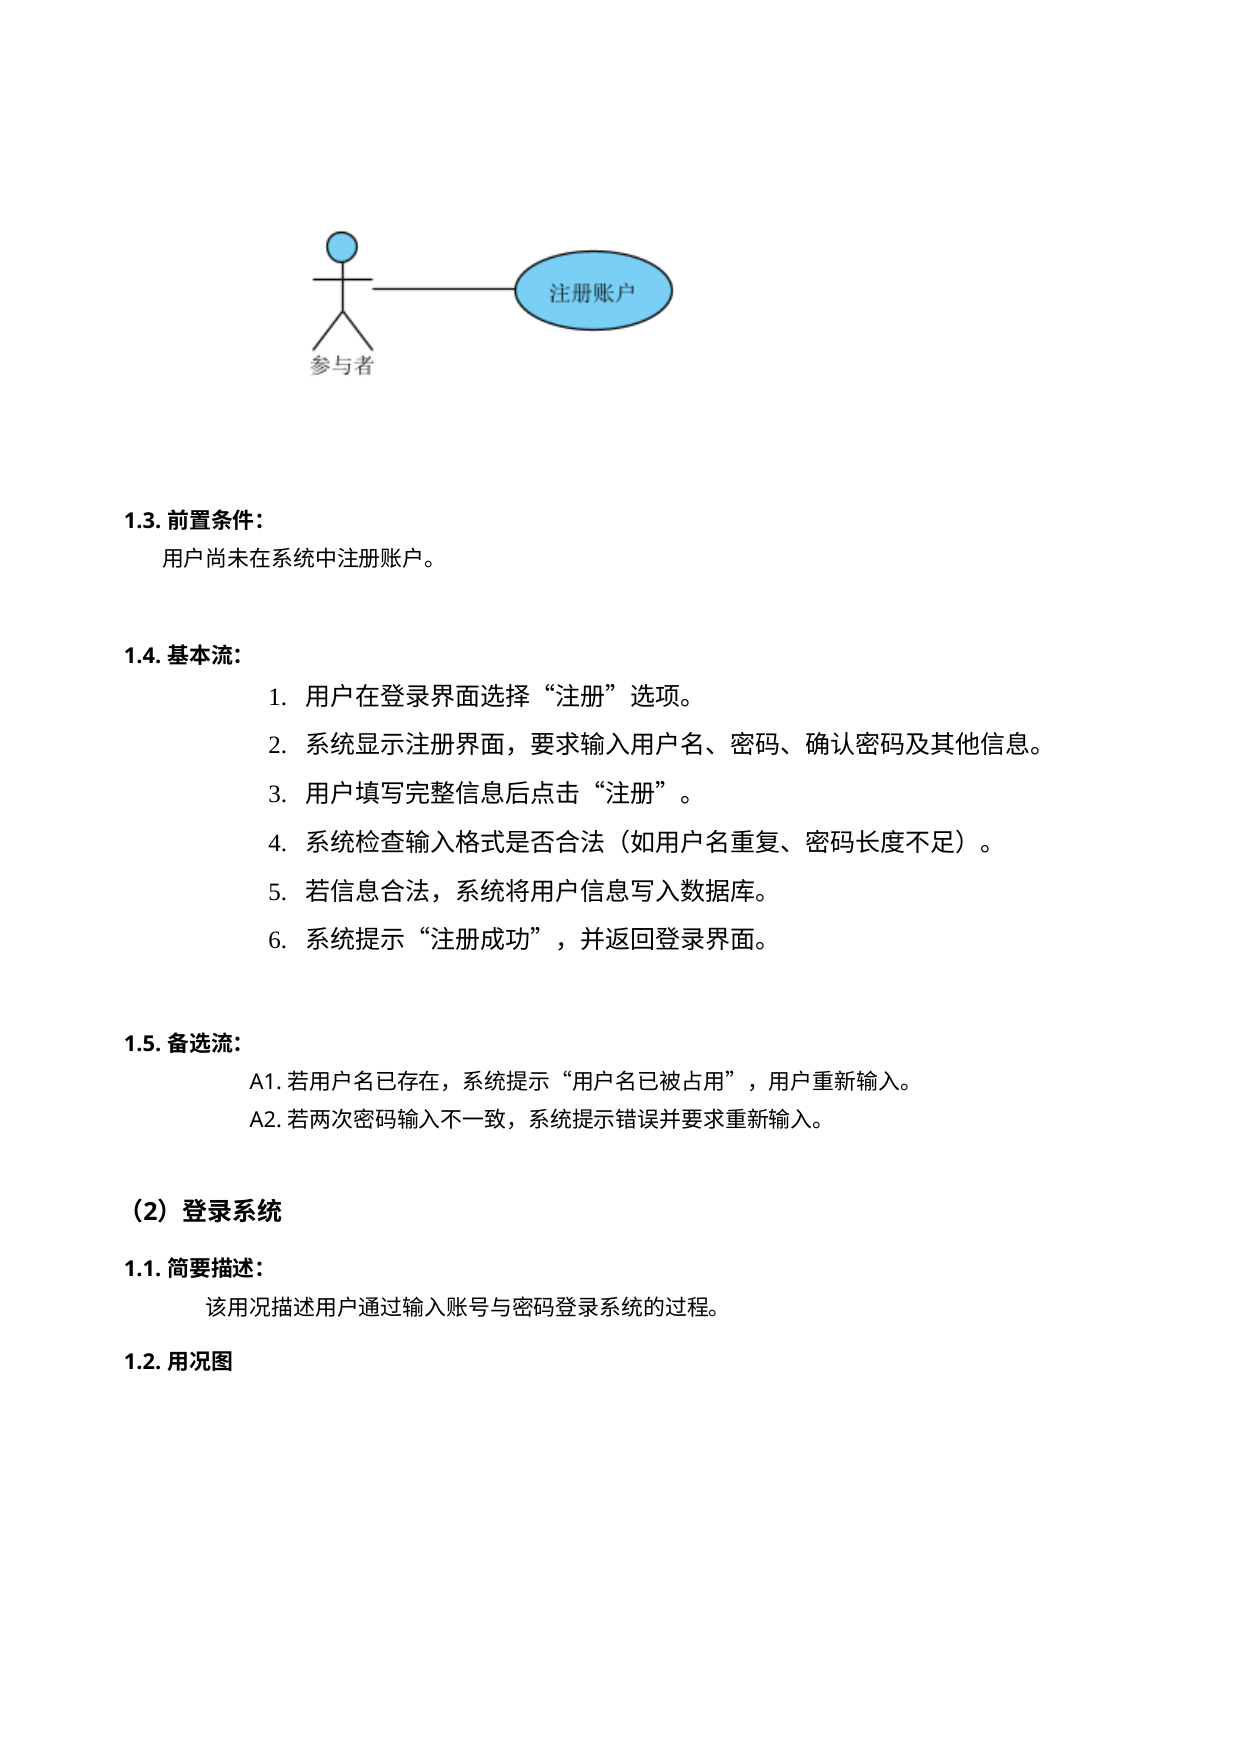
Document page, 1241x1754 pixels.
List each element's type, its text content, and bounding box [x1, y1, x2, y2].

subtitle 用况图 [118, 1344, 1122, 1376]
list 系统显示注册界面，要求输入用户名、密码、确认密码及其他信息。 [268, 725, 1122, 761]
list 用户在登录界面选择“注册”选项。 [268, 676, 1122, 712]
subtitle 基本流： [118, 638, 1122, 670]
list 若信息合法，系统将用户信息写入数据库。 [268, 871, 1122, 907]
subtitle 备选流： A1. 若用户名已存在，系统提示“用户名已被占用”，用户重新输入。 A2. 若两次密码输入不一致，系统提示错误并要求重新输入。 [118, 1026, 1122, 1169]
subtitle 前置条件： [118, 503, 1122, 535]
text 用户尚未在系统中注册账户。 [118, 541, 1122, 573]
list 系统检查输入格式是否合法（如用户名重复、密码长度不足）。 [268, 822, 1122, 858]
subtitle 简要描述： 该用况描述用户通过输入账号与密码登录系统的过程。 [118, 1251, 1122, 1321]
subtitle （2）登录系统 [118, 1192, 1122, 1228]
list 系统提示“注册成功”，并返回登录界面。 [268, 920, 1122, 956]
picture [221, 202, 739, 430]
list 用户填写完整信息后点击“注册”。 [268, 773, 1122, 810]
